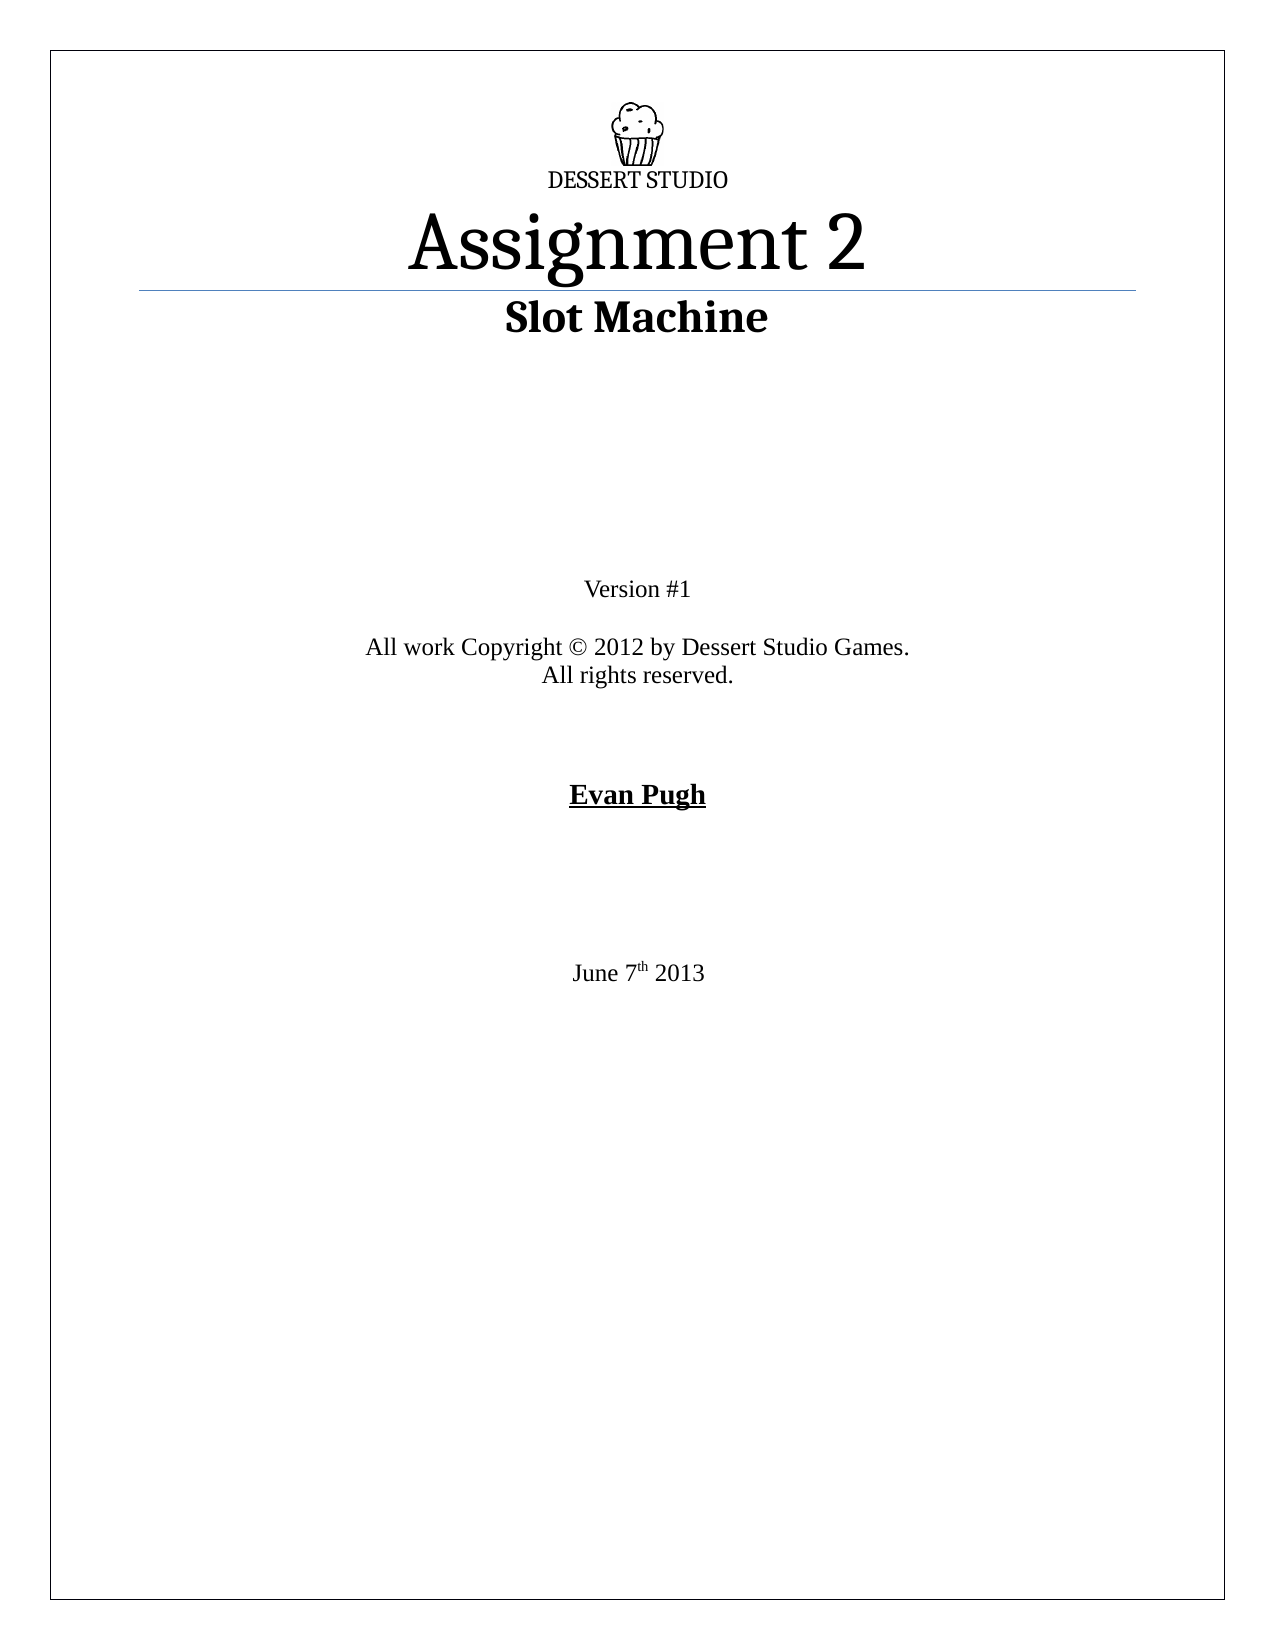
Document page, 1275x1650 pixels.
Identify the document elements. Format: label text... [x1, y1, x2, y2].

table_cell Assignment 2 [139, 195, 1136, 290]
table_header Dessert Studio [139, 103, 1136, 194]
table_cell Slot Machine [139, 291, 1136, 344]
table_cell Evan Pugh [139, 775, 1136, 813]
table_cell Version #1 All work Copyright © 2012 by Dessert Studio Games. All rights reserved. [139, 344, 1136, 775]
table_header [139, 76, 1136, 102]
table_cell [139, 813, 1136, 850]
picture [611, 102, 664, 166]
table_header June 7th 2013 [140, 958, 1137, 996]
